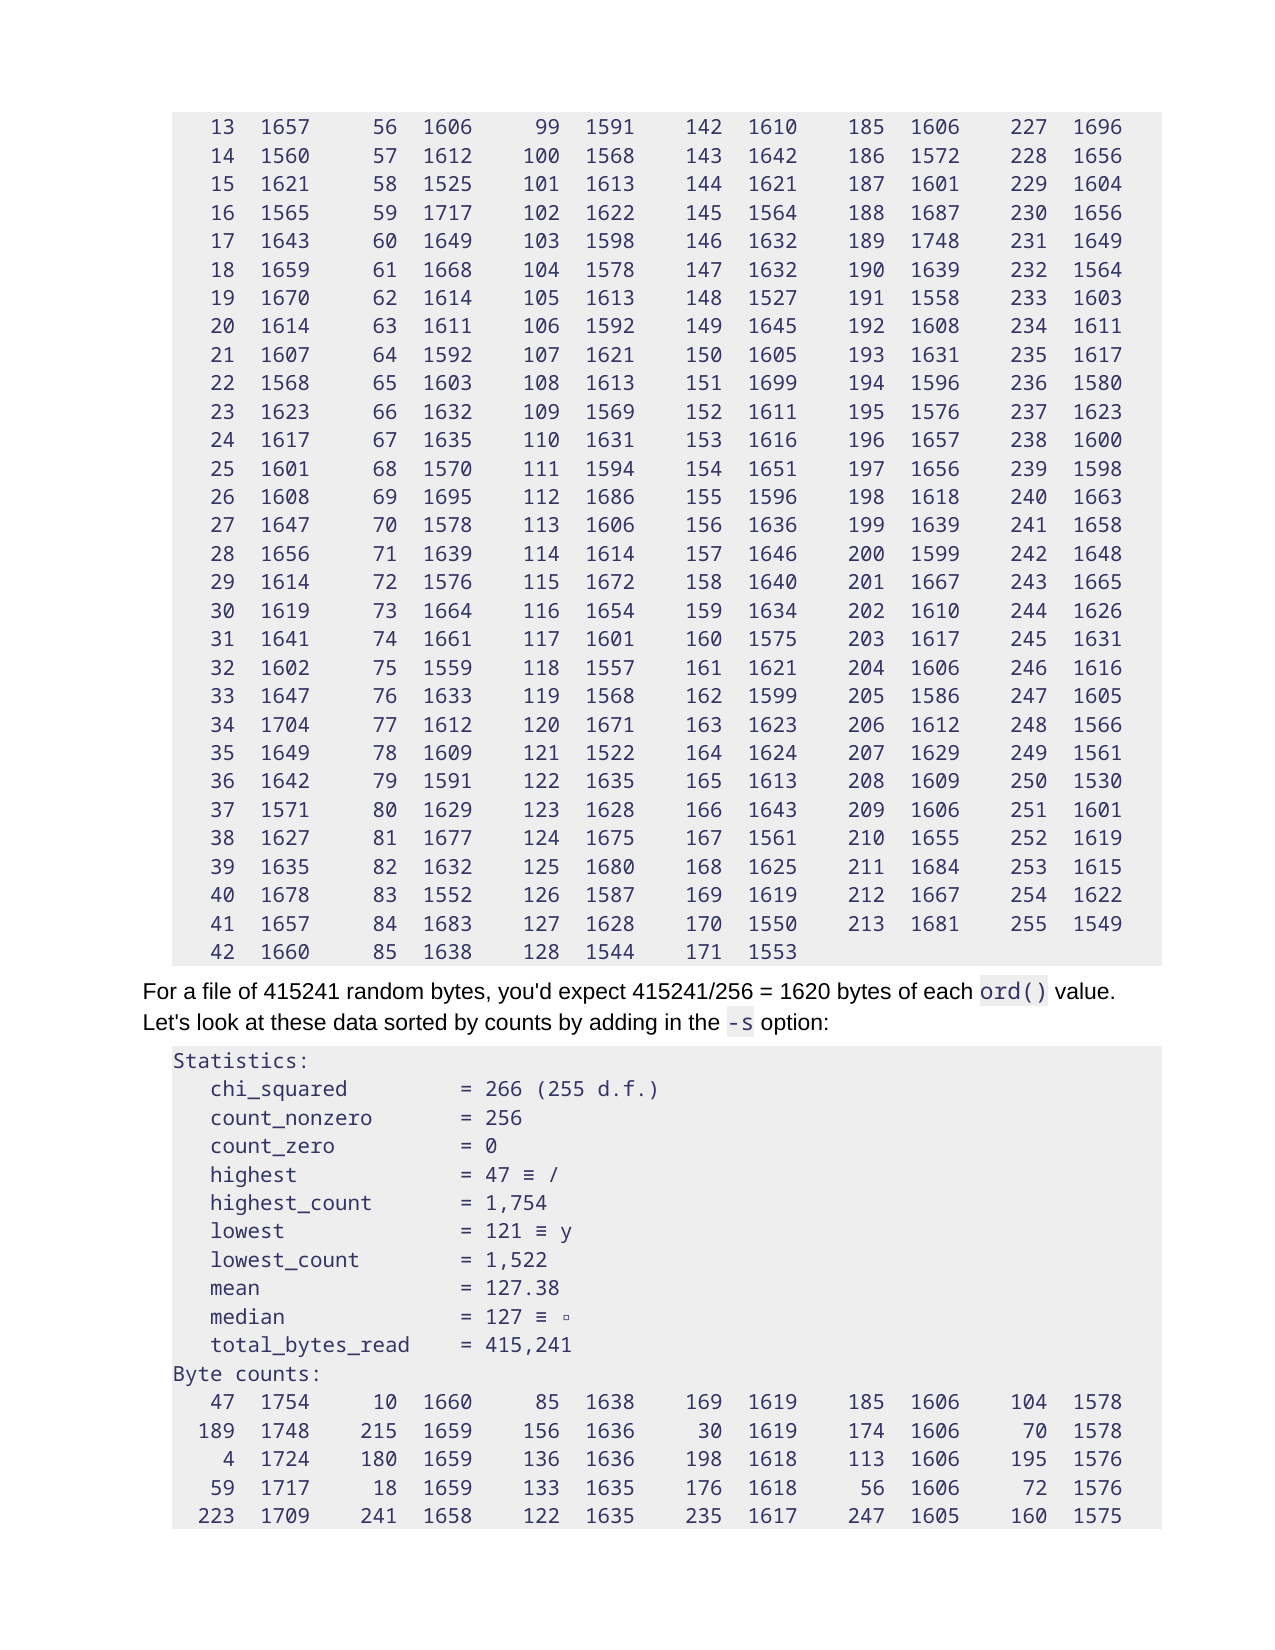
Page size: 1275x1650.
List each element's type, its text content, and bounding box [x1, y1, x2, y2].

text chi_squared = 266 (255 d.f.) [172, 1074, 1162, 1103]
text 34 1704 77 1612 120 1671 163 1623 206 1612 248 1566 [172, 710, 1162, 738]
text 29 1614 72 1576 115 1672 158 1640 201 1667 243 1665 [172, 567, 1162, 596]
text count_zero = 0 [172, 1131, 1162, 1160]
text 17 1643 60 1649 103 1598 146 1632 189 1748 231 1649 [172, 226, 1162, 255]
text 223 1709 241 1658 122 1635 235 1617 247 1605 160 1575 [172, 1501, 1162, 1529]
text 21 1607 64 1592 107 1621 150 1605 193 1631 235 1617 [172, 340, 1162, 368]
text 41 1657 84 1683 127 1628 170 1550 213 1681 255 1549 [172, 909, 1162, 937]
text 35 1649 78 1609 121 1522 164 1624 207 1629 249 1561 [172, 738, 1162, 767]
text lowest = 121 ≡ y [172, 1217, 1162, 1245]
text 189 1748 215 1659 156 1636 30 1619 174 1606 70 1578 [172, 1416, 1162, 1444]
text For a file of 415241 random bytes, you'd expect 415241/256 = 1620 bytes of each ord() value. Let's look at these data sorted by counts by adding in the -s option: [142, 974, 1162, 1037]
text 14 1560 57 1612 100 1568 143 1642 186 1572 228 1656 [172, 141, 1162, 169]
text 4 1724 180 1659 136 1636 198 1618 113 1606 195 1576 [172, 1444, 1162, 1473]
text 27 1647 70 1578 113 1606 156 1636 199 1639 241 1658 [172, 511, 1162, 539]
text 32 1602 75 1559 118 1557 161 1621 204 1606 246 1616 [172, 653, 1162, 681]
text 15 1621 58 1525 101 1613 144 1621 187 1601 229 1604 [172, 169, 1162, 198]
text highest_count = 1,754 [172, 1188, 1162, 1217]
text 42 1660 85 1638 128 1544 171 1553 [172, 937, 1162, 966]
text 31 1641 74 1661 117 1601 160 1575 203 1617 245 1631 [172, 624, 1162, 653]
text 23 1623 66 1632 109 1569 152 1611 195 1576 237 1623 [172, 397, 1162, 425]
text Statistics: [172, 1046, 1162, 1074]
text Byte counts: [172, 1359, 1162, 1387]
text 30 1619 73 1664 116 1654 159 1634 202 1610 244 1626 [172, 596, 1162, 624]
text 25 1601 68 1570 111 1594 154 1651 197 1656 239 1598 [172, 454, 1162, 482]
text 33 1647 76 1633 119 1568 162 1599 205 1586 247 1605 [172, 681, 1162, 710]
text 38 1627 81 1677 124 1675 167 1561 210 1655 252 1619 [172, 823, 1162, 852]
text 47 1754 10 1660 85 1638 169 1619 185 1606 104 1578 [172, 1387, 1162, 1416]
text total_bytes_read = 415,241 [172, 1330, 1162, 1359]
text 19 1670 62 1614 105 1613 148 1527 191 1558 233 1603 [172, 283, 1162, 312]
text 26 1608 69 1695 112 1686 155 1596 198 1618 240 1663 [172, 482, 1162, 511]
text lowest_count = 1,522 [172, 1245, 1162, 1273]
text mean = 127.38 [172, 1273, 1162, 1302]
text median = 127 ≡ ▫ [172, 1302, 1162, 1330]
text 13 1657 56 1606 99 1591 142 1610 185 1606 227 1696 [172, 112, 1162, 141]
text 37 1571 80 1629 123 1628 166 1643 209 1606 251 1601 [172, 795, 1162, 823]
text 40 1678 83 1552 126 1587 169 1619 212 1667 254 1622 [172, 880, 1162, 909]
text 16 1565 59 1717 102 1622 145 1564 188 1687 230 1656 [172, 198, 1162, 226]
text highest = 47 ≡ / [172, 1160, 1162, 1188]
text 18 1659 61 1668 104 1578 147 1632 190 1639 232 1564 [172, 255, 1162, 283]
text 59 1717 18 1659 133 1635 176 1618 56 1606 72 1576 [172, 1473, 1162, 1501]
text 39 1635 82 1632 125 1680 168 1625 211 1684 253 1615 [172, 852, 1162, 880]
text 22 1568 65 1603 108 1613 151 1699 194 1596 236 1580 [172, 368, 1162, 397]
text 24 1617 67 1635 110 1631 153 1616 196 1657 238 1600 [172, 425, 1162, 454]
text count_nonzero = 256 [172, 1103, 1162, 1131]
text 20 1614 63 1611 106 1592 149 1645 192 1608 234 1611 [172, 312, 1162, 340]
text 28 1656 71 1639 114 1614 157 1646 200 1599 242 1648 [172, 539, 1162, 567]
text 36 1642 79 1591 122 1635 165 1613 208 1609 250 1530 [172, 767, 1162, 795]
